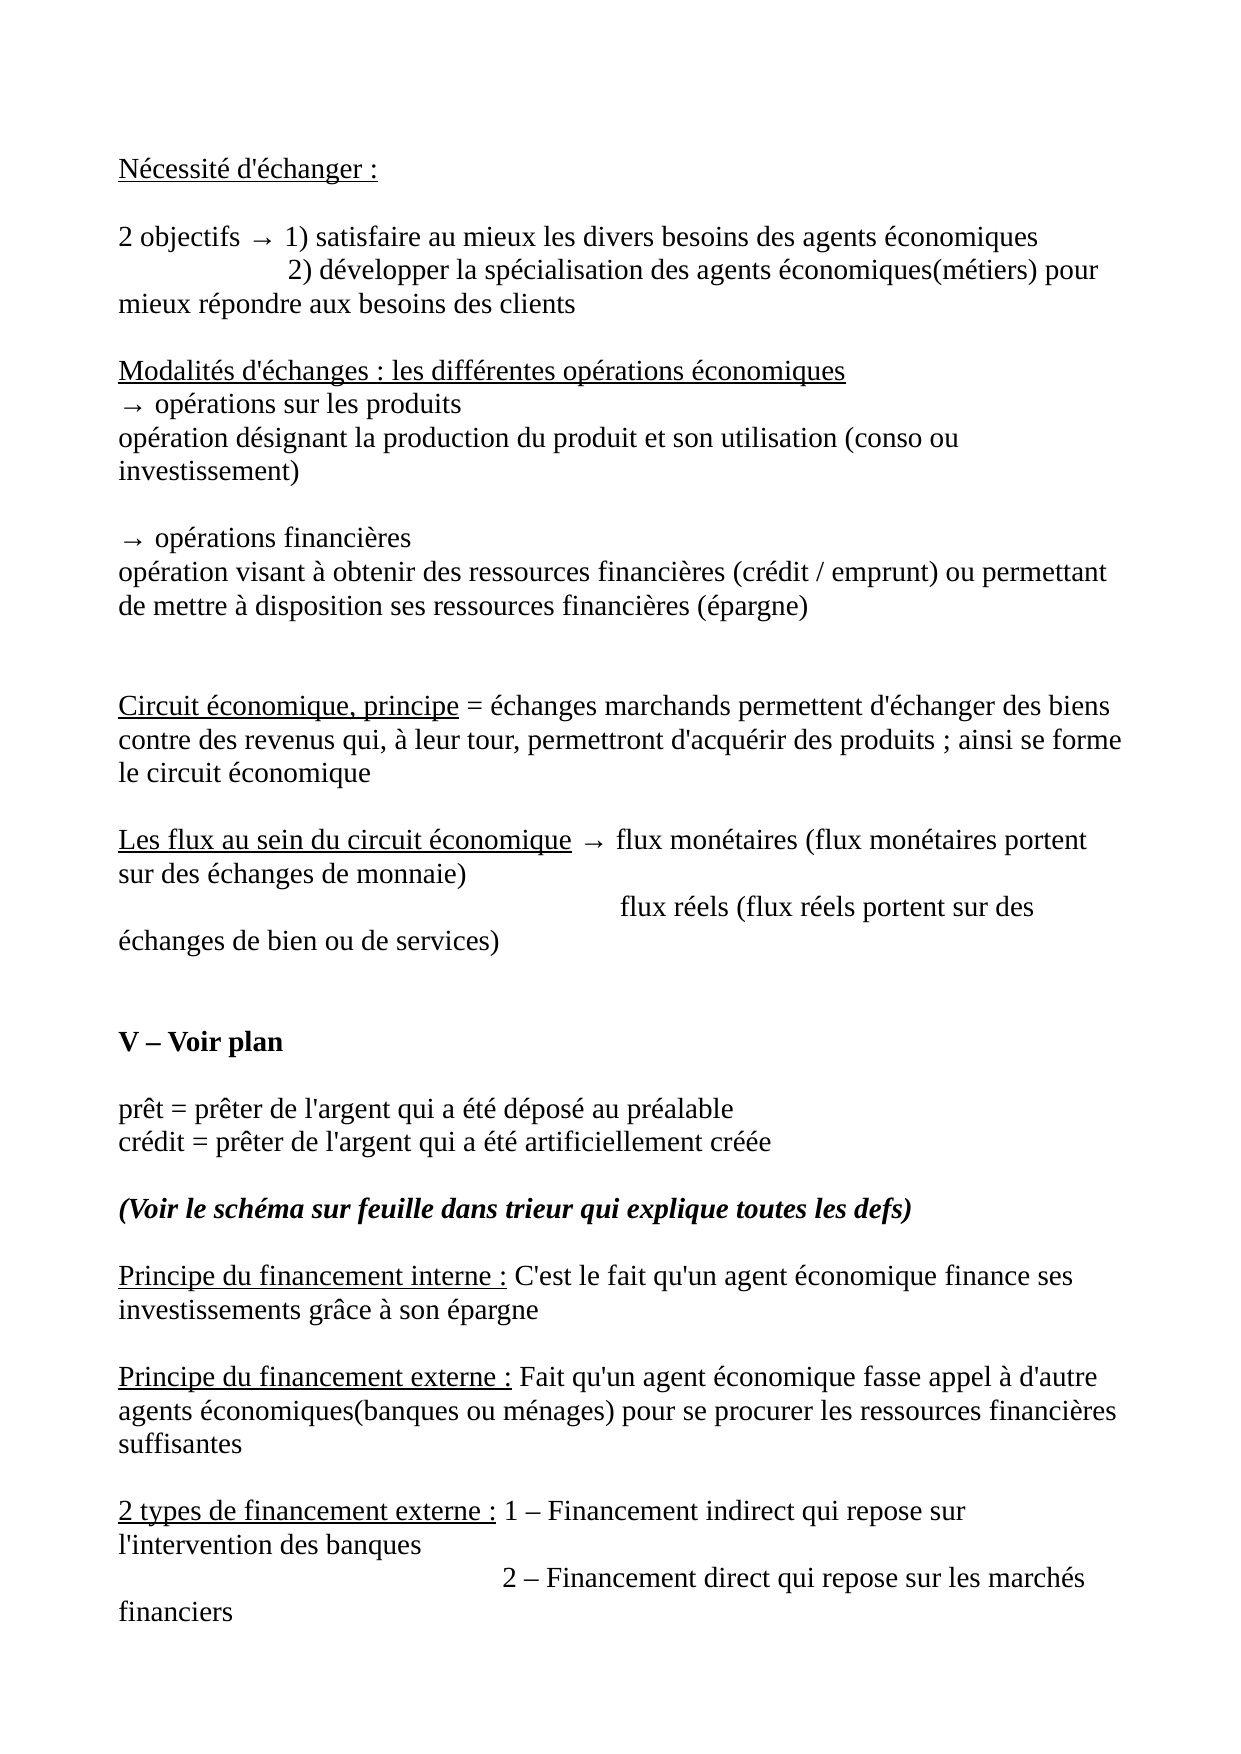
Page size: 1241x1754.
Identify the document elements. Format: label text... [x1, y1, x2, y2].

text crédit = prêter de l'argent qui a été artificiellement créée [118, 1124, 1122, 1158]
text 2 objectifs → 1) satisfaire au mieux les divers besoins des agents économiques [118, 219, 1122, 252]
text 2 types de financement externe : 1 – Financement indirect qui repose sur l'intervention des banques [118, 1493, 1122, 1560]
text V – Voir plan [118, 1024, 1122, 1057]
text (Voir le schéma sur feuille dans trieur qui explique toutes les defs) [118, 1191, 1122, 1225]
text prêt = prêter de l'argent qui a été déposé au préalable [118, 1091, 1122, 1124]
text opération visant à obtenir des ressources financières (crédit / emprunt) ou permettant de mettre à disposition ses ressources financières (épargne) [118, 554, 1122, 621]
text 2) développer la spécialisation des agents économiques(métiers) pour mieux répondre aux besoins des clients [118, 252, 1122, 319]
text flux réels (flux réels portent sur des échanges de bien ou de services) [118, 889, 1122, 957]
text Circuit économique, principe = échanges marchands permettent d'échanger des biens contre des revenus qui, à leur tour, permettront d'acquérir des produits ; ainsi se forme le circuit économique [118, 688, 1122, 789]
text → opérations sur les produits [118, 386, 1122, 420]
text Les flux au sein du circuit économique → flux monétaires (flux monétaires portent sur des échanges de monnaie) [118, 822, 1122, 889]
text Modalités d'échanges : les différentes opérations économiques [118, 353, 1122, 386]
text Principe du financement externe : Fait qu'un agent économique fasse appel à d'autre agents économiques(banques ou ménages) pour se procurer les ressources financières suffisantes [118, 1359, 1122, 1460]
text Nécessité d'échanger : [118, 152, 1122, 185]
text opération désignant la production du produit et son utilisation (conso ou investissement) [118, 420, 1122, 487]
text Principe du financement interne : C'est le fait qu'un agent économique finance ses investissements grâce à son épargne [118, 1258, 1122, 1326]
text 2 – Financement direct qui repose sur les marchés financiers [118, 1560, 1122, 1627]
text → opérations financières [118, 521, 1122, 554]
